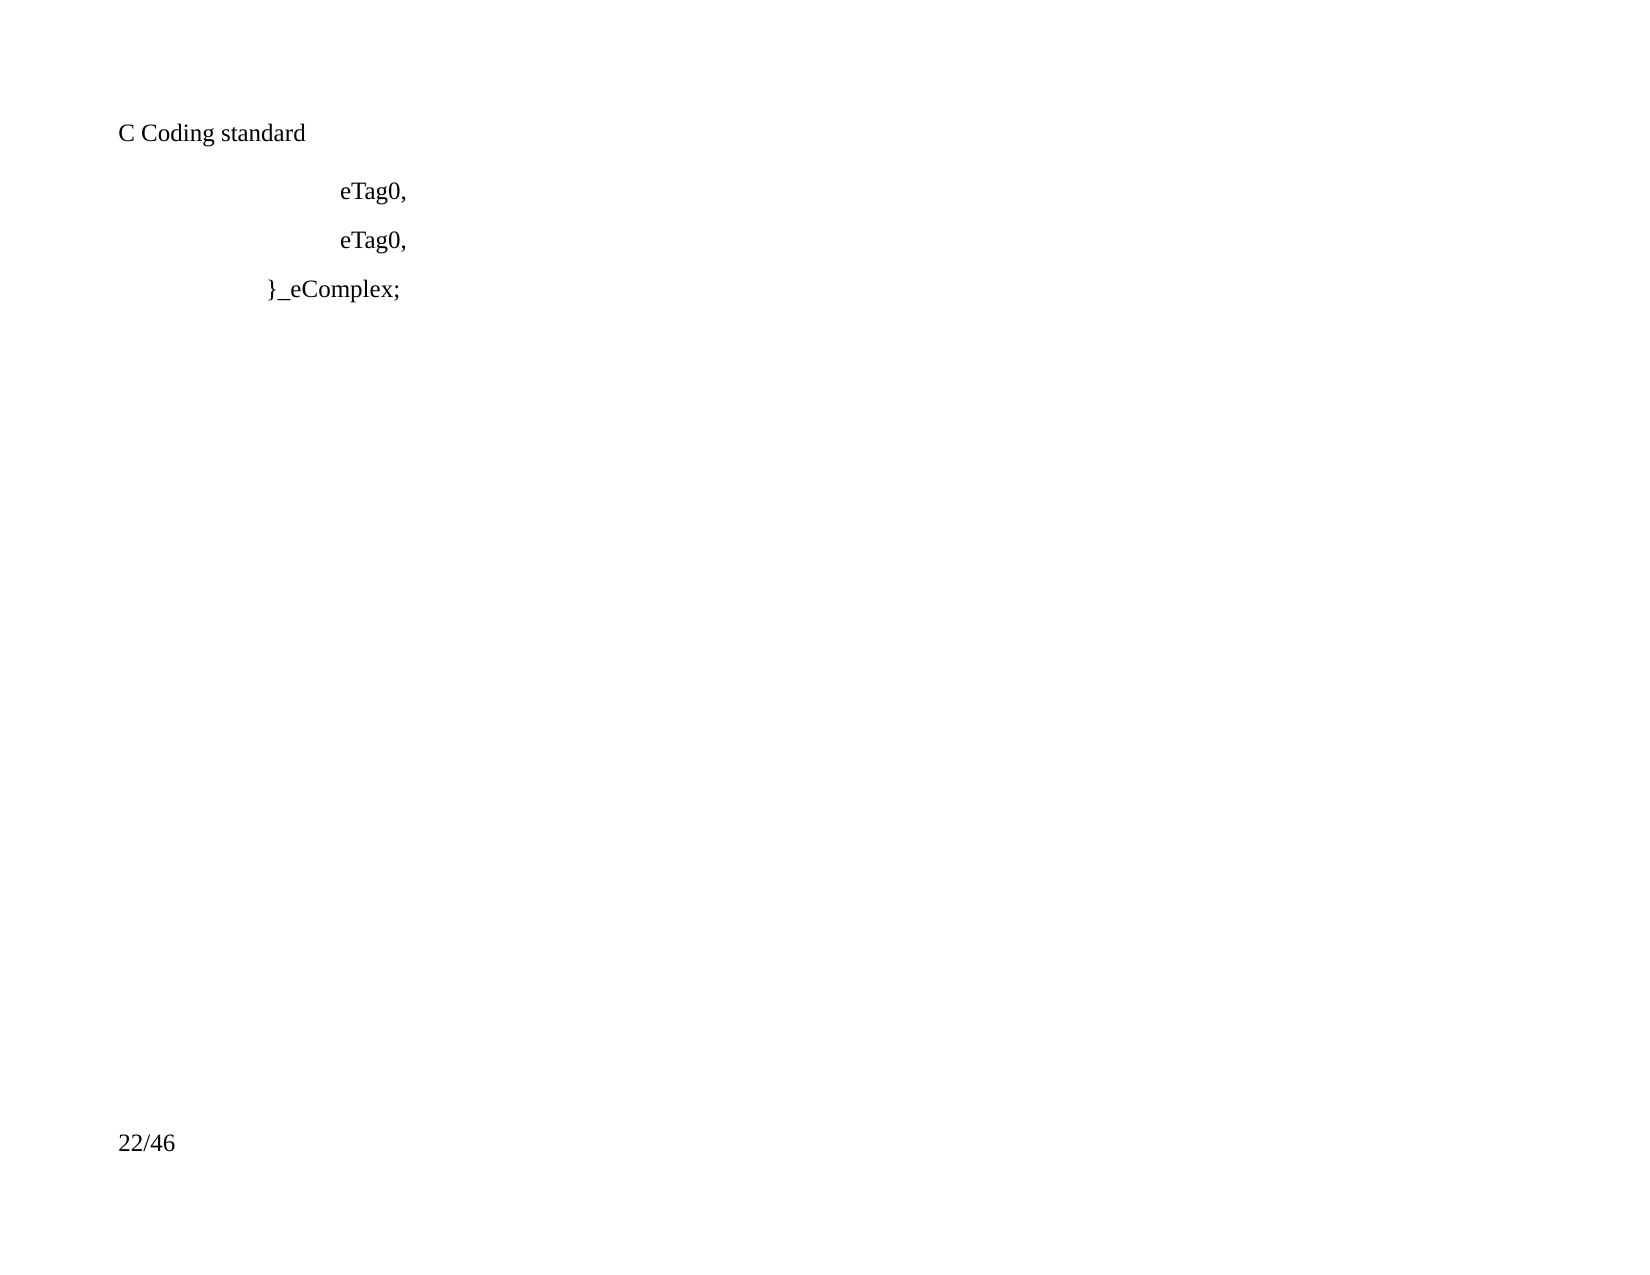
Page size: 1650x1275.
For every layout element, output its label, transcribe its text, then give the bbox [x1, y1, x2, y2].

text eTag0, [340, 225, 1532, 254]
text eTag0, [340, 176, 1532, 205]
text }_eComplex; [266, 274, 1532, 303]
